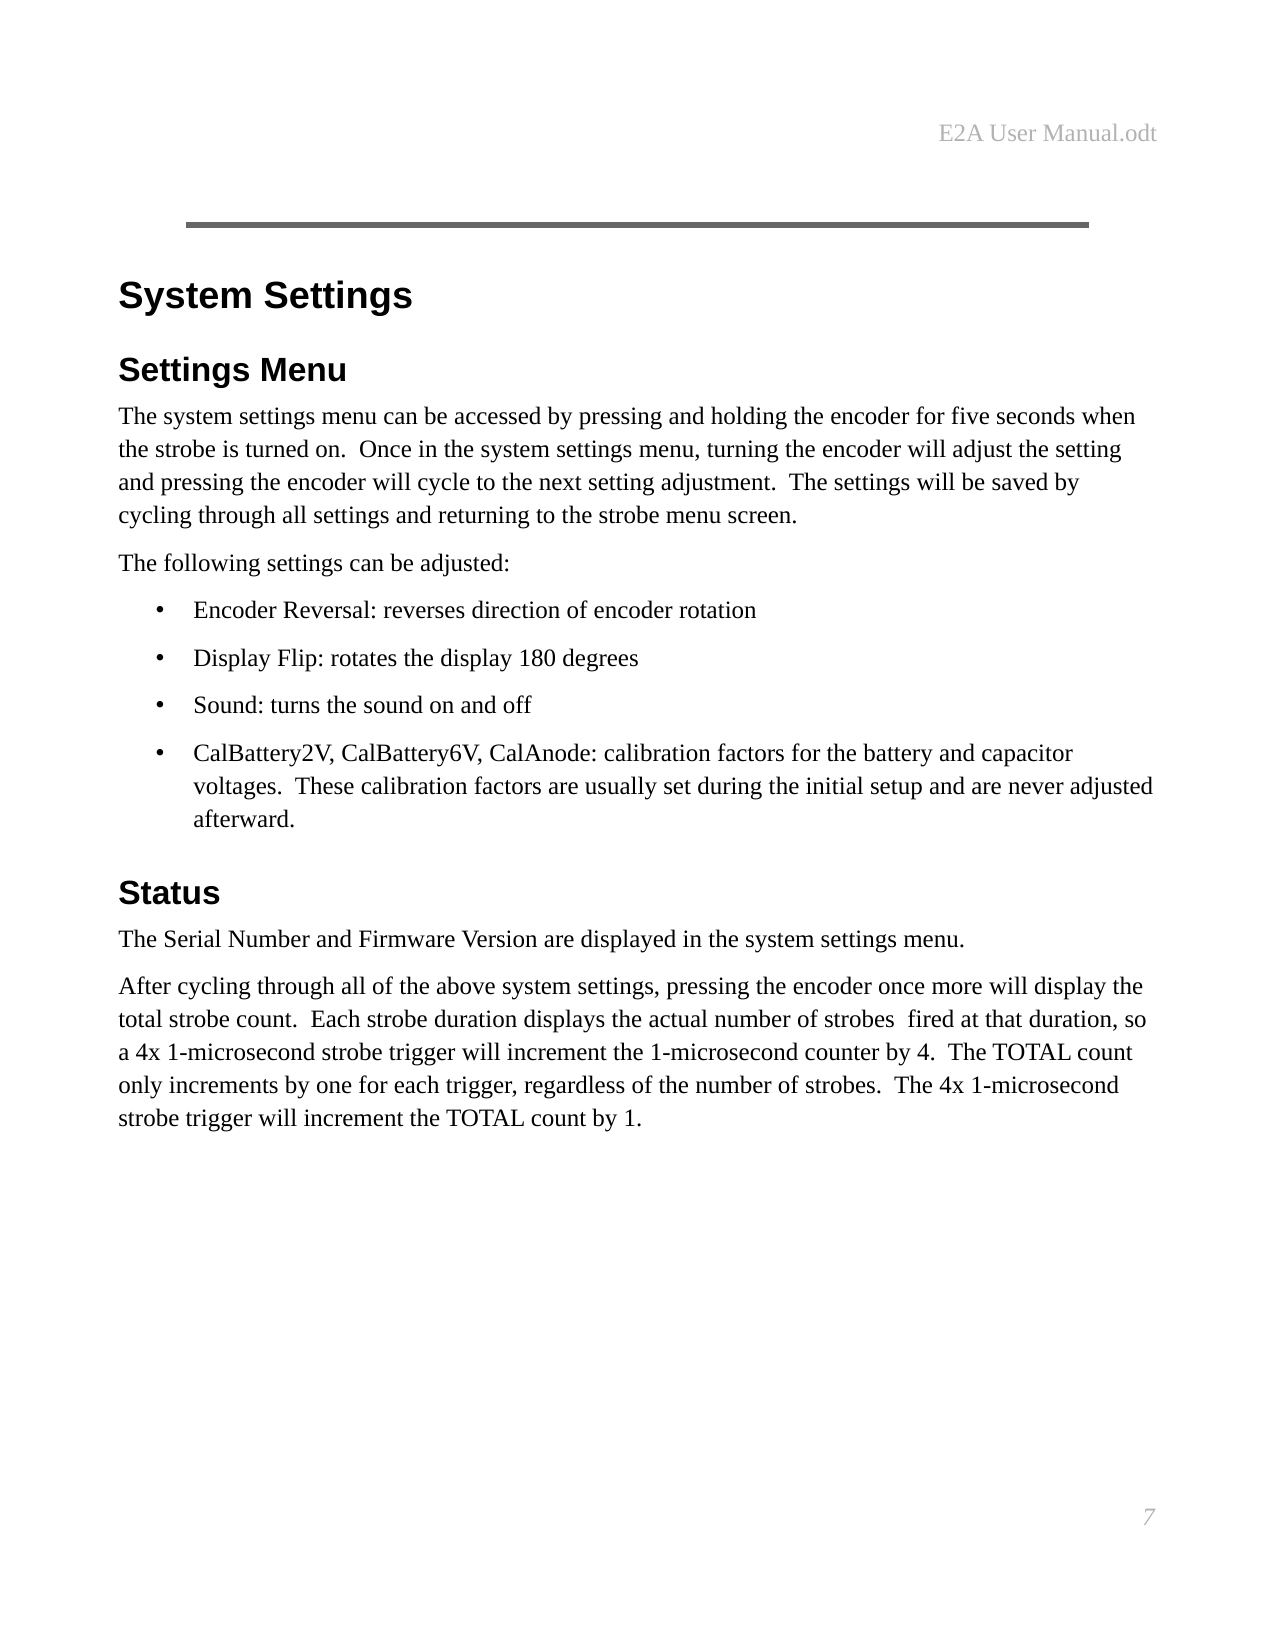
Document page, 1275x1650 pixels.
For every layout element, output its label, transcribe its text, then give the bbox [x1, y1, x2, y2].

text After cycling through all of the above system settings, pressing the encoder once more will display the total strobe count. Each strobe duration displays the actual number of strobes fired at that duration, so a 4x 1-microsecond strobe trigger will increment the 1-microsecond counter by 4. The TOTAL count only increments by one for each trigger, regardless of the number of strobes. The 4x 1-microsecond strobe trigger will increment the TOTAL count by 1. [118, 971, 1157, 1132]
list Encoder Reversal: reverses direction of encoder rotation [156, 595, 1157, 624]
text The system settings menu can be accessed by pressing and holding the encoder for five seconds when the strobe is turned on. Once in the system settings menu, turning the encoder will adjust the setting and pressing the encoder will cycle to the next setting adjustment. The settings will be saved by cycling through all settings and returning to the strobe menu screen. [118, 401, 1157, 529]
subtitle System Settings [118, 273, 1157, 317]
text The Serial Number and Firmware Version are displayed in the system settings menu. [118, 924, 1157, 953]
subtitle Settings Menu [118, 350, 1157, 389]
text The following settings can be adjusted: [118, 548, 1157, 577]
subtitle Status [118, 873, 1157, 911]
list Sound: turns the sound on and off [156, 691, 1157, 719]
list CalBattery2V, CalBattery6V, CalAnode: calibration factors for the battery and capacitor voltages. These calibration factors are usually set during the initial setup and are never adjusted afterward. [156, 738, 1157, 833]
list Display Flip: rotates the display 180 degrees [156, 643, 1157, 672]
